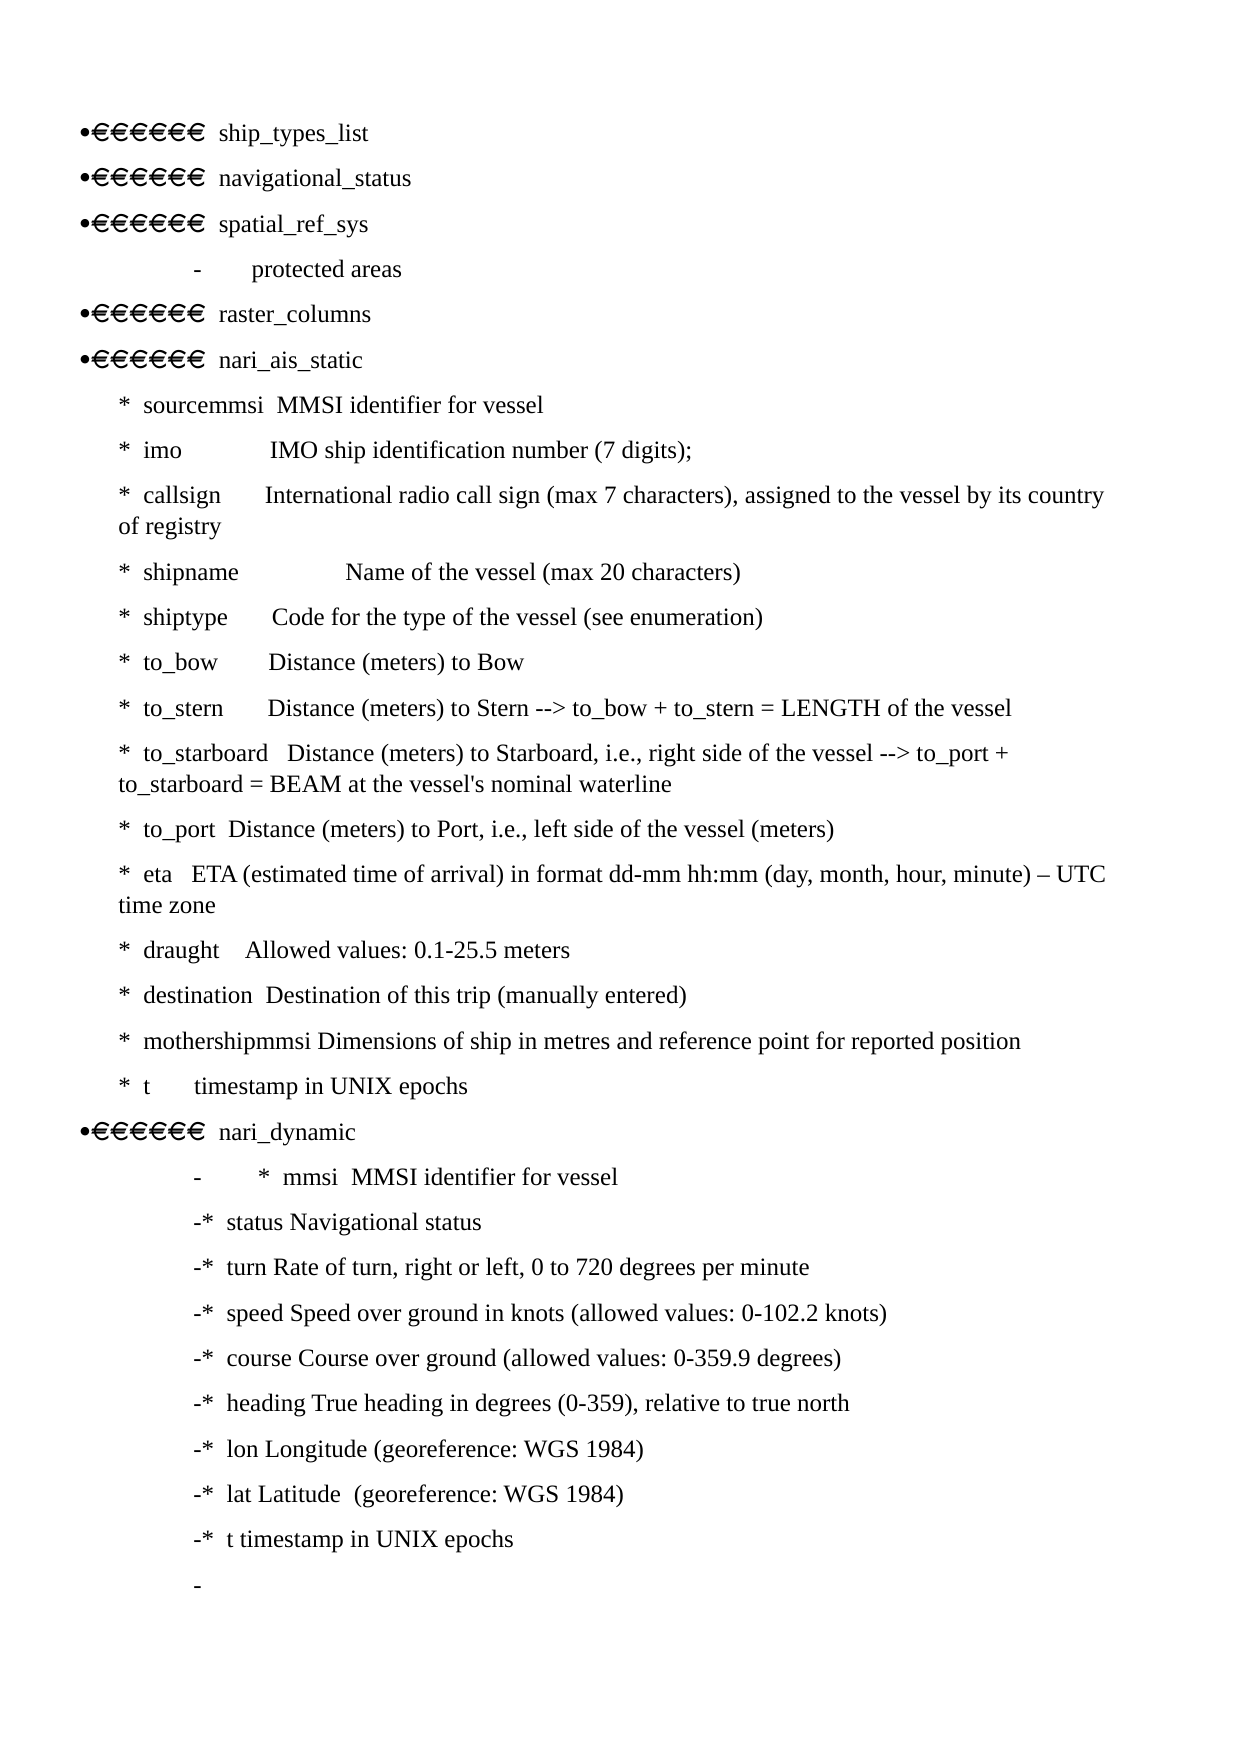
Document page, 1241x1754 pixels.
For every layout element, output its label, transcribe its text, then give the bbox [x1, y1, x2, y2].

text * draught Allowed values: 0.1-25.5 meters [118, 935, 1122, 964]
text · nari_dynamic [81, 1117, 1122, 1145]
text · raster_columns [81, 299, 1122, 328]
text -* turn Rate of turn, right or left, 0 to 720 degrees per minute [193, 1252, 1122, 1281]
text -* t timestamp in UNIX epochs [193, 1524, 1122, 1553]
text * imo IMO ship identification number (7 digits); [118, 435, 1122, 464]
text * eta ETA (estimated time of arrival) in format dd-mm hh:mm (day, month, hour, minute) – UTC time zone [118, 859, 1122, 919]
text -* speed Speed over ground in knots (allowed values: 0-102.2 knots) [193, 1298, 1122, 1327]
text · ship_types_list [81, 118, 1122, 147]
text · navigational_status [81, 163, 1122, 192]
text * shiptype Code for the type of the vessel (see enumeration) [118, 602, 1122, 631]
text · spatial_ref_sys [81, 209, 1122, 237]
text * mothershipmmsi Dimensions of ship in metres and reference point for reported position [118, 1026, 1122, 1055]
text - [193, 1570, 1122, 1598]
text - * mmsi MMSI identifier for vessel [193, 1162, 1122, 1191]
text * to_starboard Distance (meters) to Starboard, i.e., right side of the vessel --> to_port + to_starboard = BEAM at the vessel's nominal waterline [118, 738, 1122, 797]
text * t timestamp in UNIX epochs [118, 1071, 1122, 1100]
text -* lat Latitude (georeference: WGS 1984) [193, 1479, 1122, 1508]
text -* status Navigational status [193, 1207, 1122, 1236]
text * sourcemmsi MMSI identifier for vessel [118, 390, 1122, 419]
text -* lon Longitude (georeference: WGS 1984) [193, 1434, 1122, 1462]
text · nari_ais_static [81, 345, 1122, 373]
text - protected areas [193, 254, 1122, 283]
text -* course Course over ground (allowed values: 0-359.9 degrees) [193, 1343, 1122, 1372]
text * callsign International radio call sign (max 7 characters), assigned to the vessel by its country of registry [118, 481, 1122, 540]
text * to_bow Distance (meters) to Bow [118, 647, 1122, 676]
text -* heading True heading in degrees (0-359), relative to true north [193, 1388, 1122, 1417]
text * to_port Distance (meters) to Port, i.e., left side of the vessel (meters) [118, 814, 1122, 843]
text * shipname Name of the vessel (max 20 characters) [118, 557, 1122, 585]
text * destination Destination of this trip (manually entered) [118, 981, 1122, 1009]
text * to_stern Distance (meters) to Stern --> to_bow + to_stern = LENGTH of the vessel [118, 693, 1122, 721]
